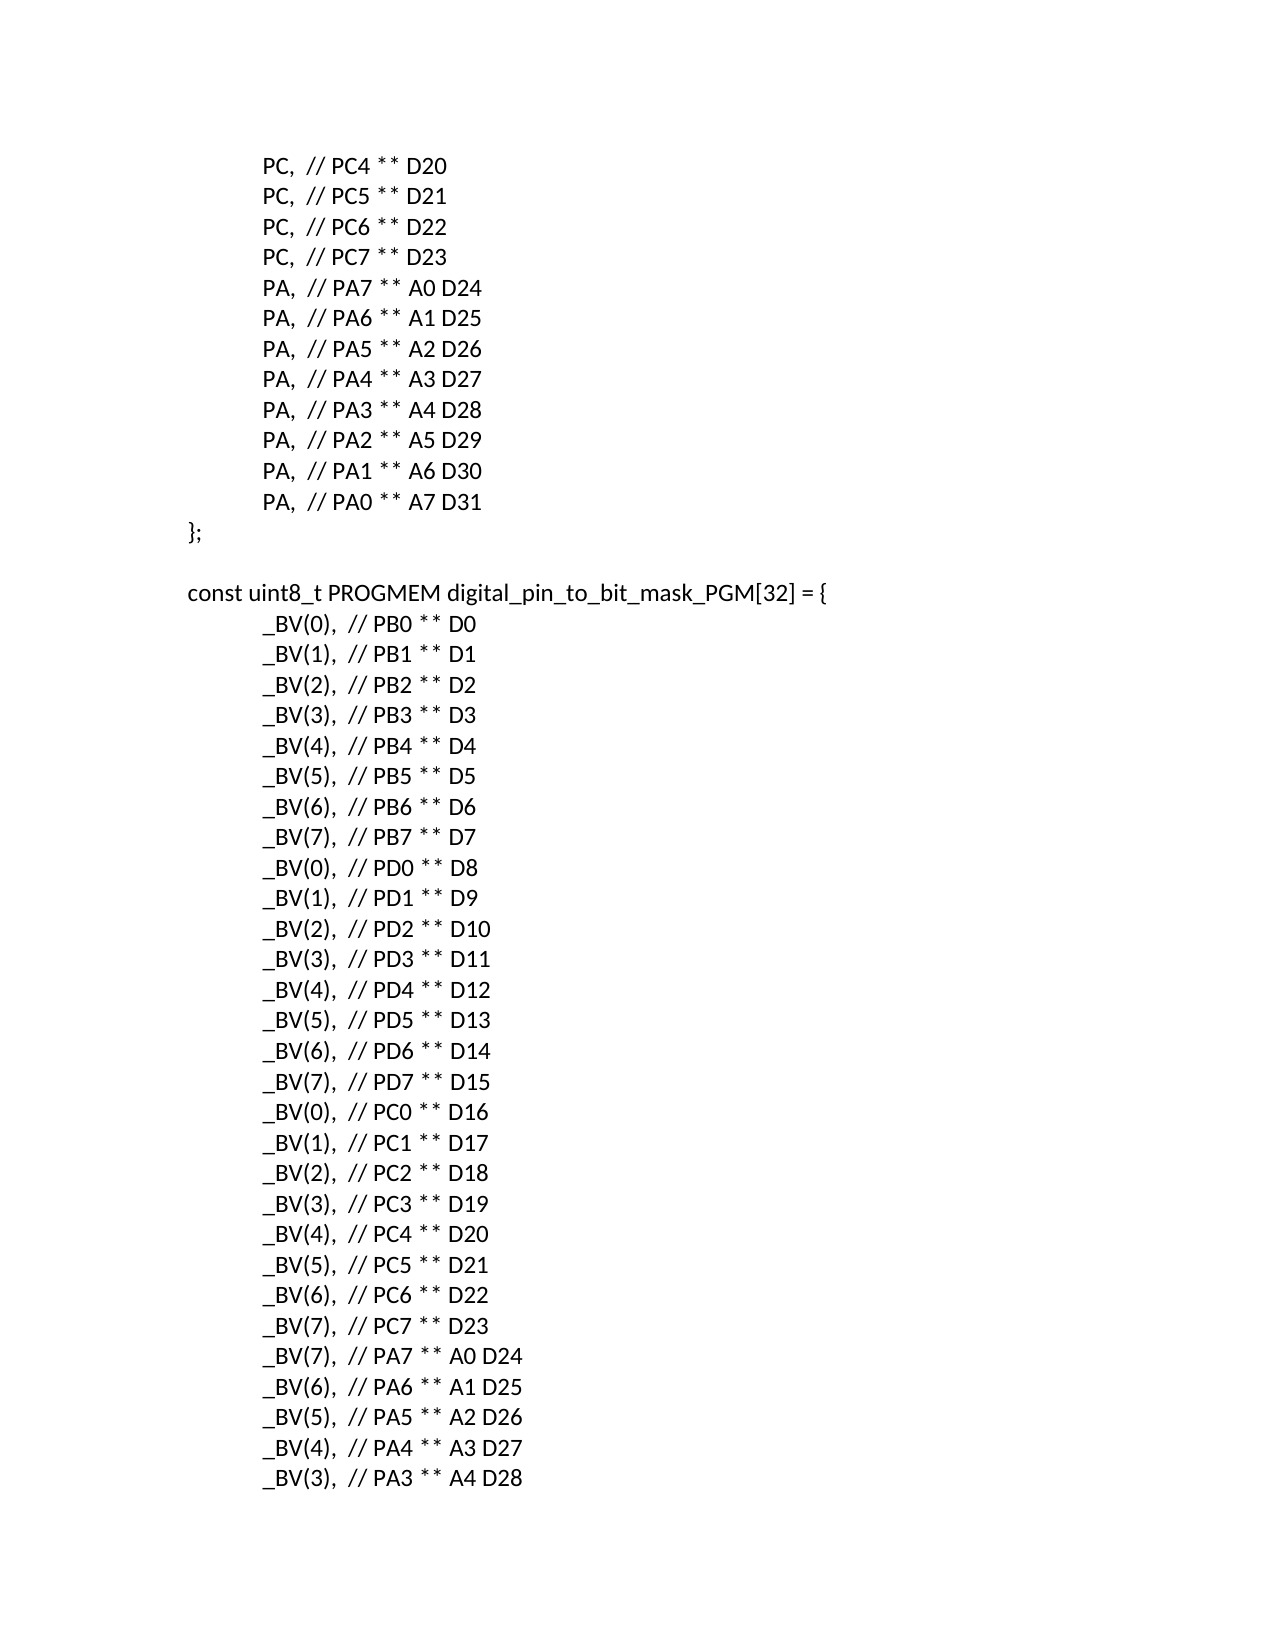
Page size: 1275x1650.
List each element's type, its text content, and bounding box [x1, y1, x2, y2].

text _BV(7), // PC7 ** D23 [187, 1310, 1087, 1340]
text _BV(6), // PD6 ** D14 [187, 1035, 1087, 1066]
text _BV(0), // PD0 ** D8 [187, 852, 1087, 882]
text _BV(6), // PA6 ** A1 D25 [187, 1371, 1087, 1401]
text PA, // PA1 ** A6 D30 [187, 455, 1087, 486]
text _BV(7), // PB7 ** D7 [187, 821, 1087, 852]
text PA, // PA5 ** A2 D26 [187, 333, 1087, 364]
text PC, // PC5 ** D21 [187, 181, 1087, 211]
text PC, // PC4 ** D20 [187, 150, 1087, 181]
text PA, // PA7 ** A0 D24 [187, 272, 1087, 303]
text _BV(5), // PA5 ** A2 D26 [187, 1401, 1087, 1432]
text _BV(6), // PB6 ** D6 [187, 791, 1087, 821]
text _BV(1), // PB1 ** D1 [187, 638, 1087, 669]
text }; [187, 516, 1087, 547]
text PC, // PC6 ** D22 [187, 211, 1087, 242]
text _BV(0), // PC0 ** D16 [187, 1096, 1087, 1127]
text _BV(4), // PB4 ** D4 [187, 730, 1087, 760]
text _BV(3), // PB3 ** D3 [187, 699, 1087, 730]
text _BV(2), // PD2 ** D10 [187, 913, 1087, 943]
text PA, // PA0 ** A7 D31 [187, 486, 1087, 516]
text _BV(4), // PC4 ** D20 [187, 1218, 1087, 1249]
text _BV(2), // PC2 ** D18 [187, 1157, 1087, 1188]
text PA, // PA4 ** A3 D27 [187, 364, 1087, 394]
text _BV(5), // PB5 ** D5 [187, 760, 1087, 791]
text _BV(1), // PD1 ** D9 [187, 882, 1087, 913]
text _BV(3), // PA3 ** A4 D28 [187, 1462, 1087, 1493]
text PA, // PA6 ** A1 D25 [187, 303, 1087, 333]
text _BV(4), // PA4 ** A3 D27 [187, 1432, 1087, 1462]
text const uint8_t PROGMEM digital_pin_to_bit_mask_PGM[32] = { [187, 577, 1087, 608]
text _BV(1), // PC1 ** D17 [187, 1127, 1087, 1157]
text PA, // PA3 ** A4 D28 [187, 394, 1087, 425]
text _BV(4), // PD4 ** D12 [187, 974, 1087, 1004]
text _BV(5), // PD5 ** D13 [187, 1004, 1087, 1035]
text _BV(7), // PA7 ** A0 D24 [187, 1340, 1087, 1371]
text _BV(7), // PD7 ** D15 [187, 1066, 1087, 1096]
text _BV(6), // PC6 ** D22 [187, 1279, 1087, 1310]
text PC, // PC7 ** D23 [187, 242, 1087, 272]
text _BV(3), // PD3 ** D11 [187, 943, 1087, 974]
text _BV(5), // PC5 ** D21 [187, 1249, 1087, 1279]
text _BV(0), // PB0 ** D0 [187, 608, 1087, 638]
text _BV(2), // PB2 ** D2 [187, 669, 1087, 699]
text PA, // PA2 ** A5 D29 [187, 425, 1087, 455]
text _BV(3), // PC3 ** D19 [187, 1188, 1087, 1218]
